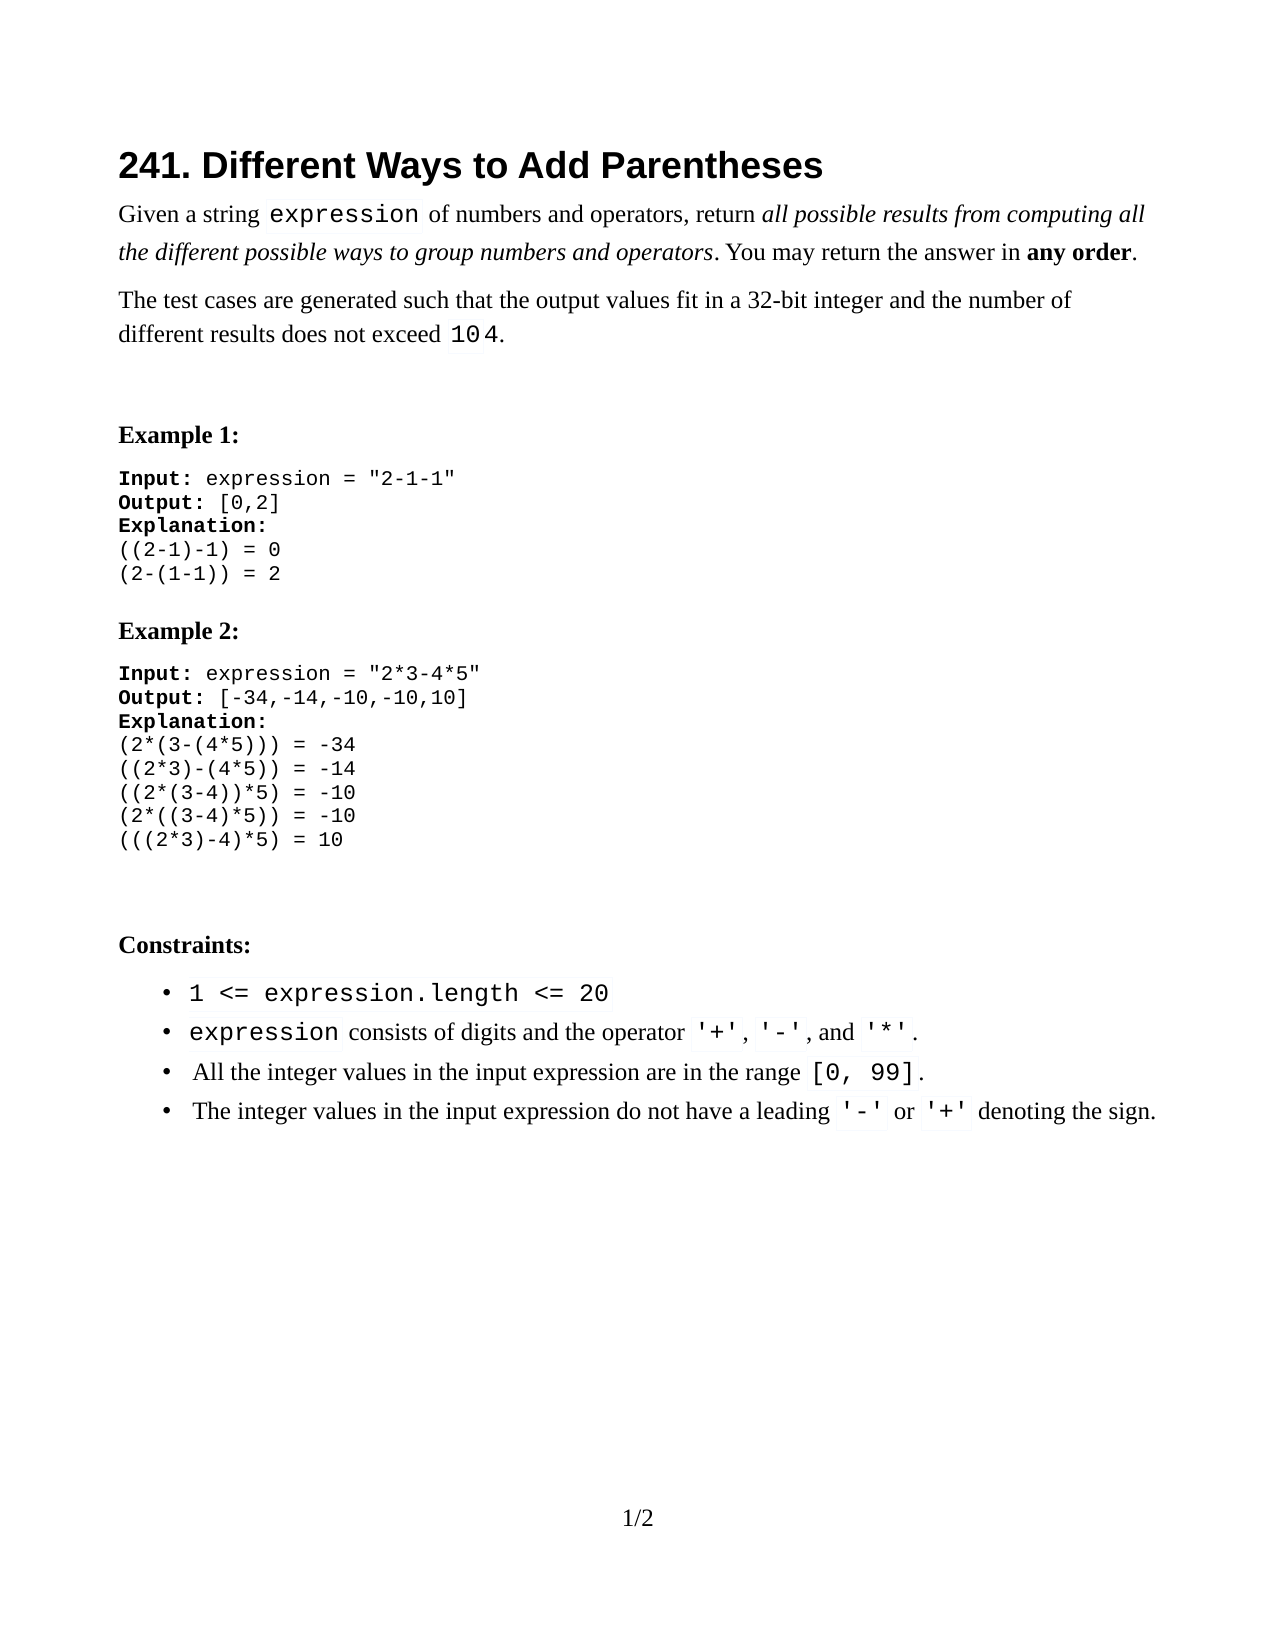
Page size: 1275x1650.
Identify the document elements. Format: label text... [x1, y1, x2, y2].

text Output: [0,2] [118, 492, 1157, 515]
list 1 <= expression.length <= 20 [162, 977, 612, 1012]
list expression consists of digits and the operator '+', '-', and '*'. [862, 1018, 912, 1051]
text (((2*3)-4)*5) = 10 [118, 829, 1157, 853]
list The integer values in the input expression do not have a leading '-' or '+' denoting the sign. [972, 1096, 1157, 1130]
text Explanation: [118, 515, 1157, 539]
text Input: expression = "2-1-1" [118, 468, 1157, 492]
text ((2-1)-1) = 0 [118, 539, 1157, 563]
list expression consists of digits and the operator '+', '-', and '*'. [807, 1017, 861, 1051]
text ((2*3)-(4*5)) = -14 [118, 758, 1157, 782]
text Example 2: [118, 616, 1157, 644]
text Input: expression = "2*3-4*5" [118, 663, 1157, 687]
list The integer values in the input expression do not have a leading '-' or '+' denoting the sign. [162, 1096, 836, 1130]
text (2-(1-1)) = 2 [118, 563, 1157, 586]
text Constraints: [118, 930, 1157, 958]
text (2*(3-(4*5))) = -34 [118, 734, 1157, 758]
text The test cases are generated such that the output values fit in a 32-bit integer and the number of different results does not exceed 104. [118, 285, 1157, 353]
list expression consists of digits and the operator '+', '-', and '*'. [756, 1018, 806, 1051]
list expression consists of digits and the operator '+', '-', and '*'. [343, 1017, 691, 1051]
text Example 1: [118, 421, 1157, 449]
text Explanation: [118, 711, 1157, 734]
text ((2*(3-4))*5) = -10 [118, 782, 1157, 805]
text (2*((3-4)*5)) = -10 [118, 805, 1157, 829]
list expression consists of digits and the operator '+', '-', and '*'. [692, 1018, 742, 1051]
subtitle 241. Different Ways to Add Parentheses [118, 143, 1157, 186]
list expression consists of digits and the operator '+', '-', and '*'. [162, 1017, 342, 1051]
list All the integer values in the input expression are in the range [0, 99]. [808, 1057, 918, 1090]
list expression consists of digits and the operator '+', '-', and '*'. [913, 1017, 1157, 1051]
list All the integer values in the input expression are in the range [0, 99]. [162, 1056, 807, 1091]
list All the integer values in the input expression are in the range [0, 99]. [919, 1056, 1157, 1091]
text Output: [-34,-14,-10,-10,10] [118, 687, 1157, 711]
text Given a string expression of numbers and operators, return all possible results from computing all the different possible ways to group numbers and operators. You may return the answer in any order. [118, 199, 1157, 266]
list [613, 977, 1157, 1012]
